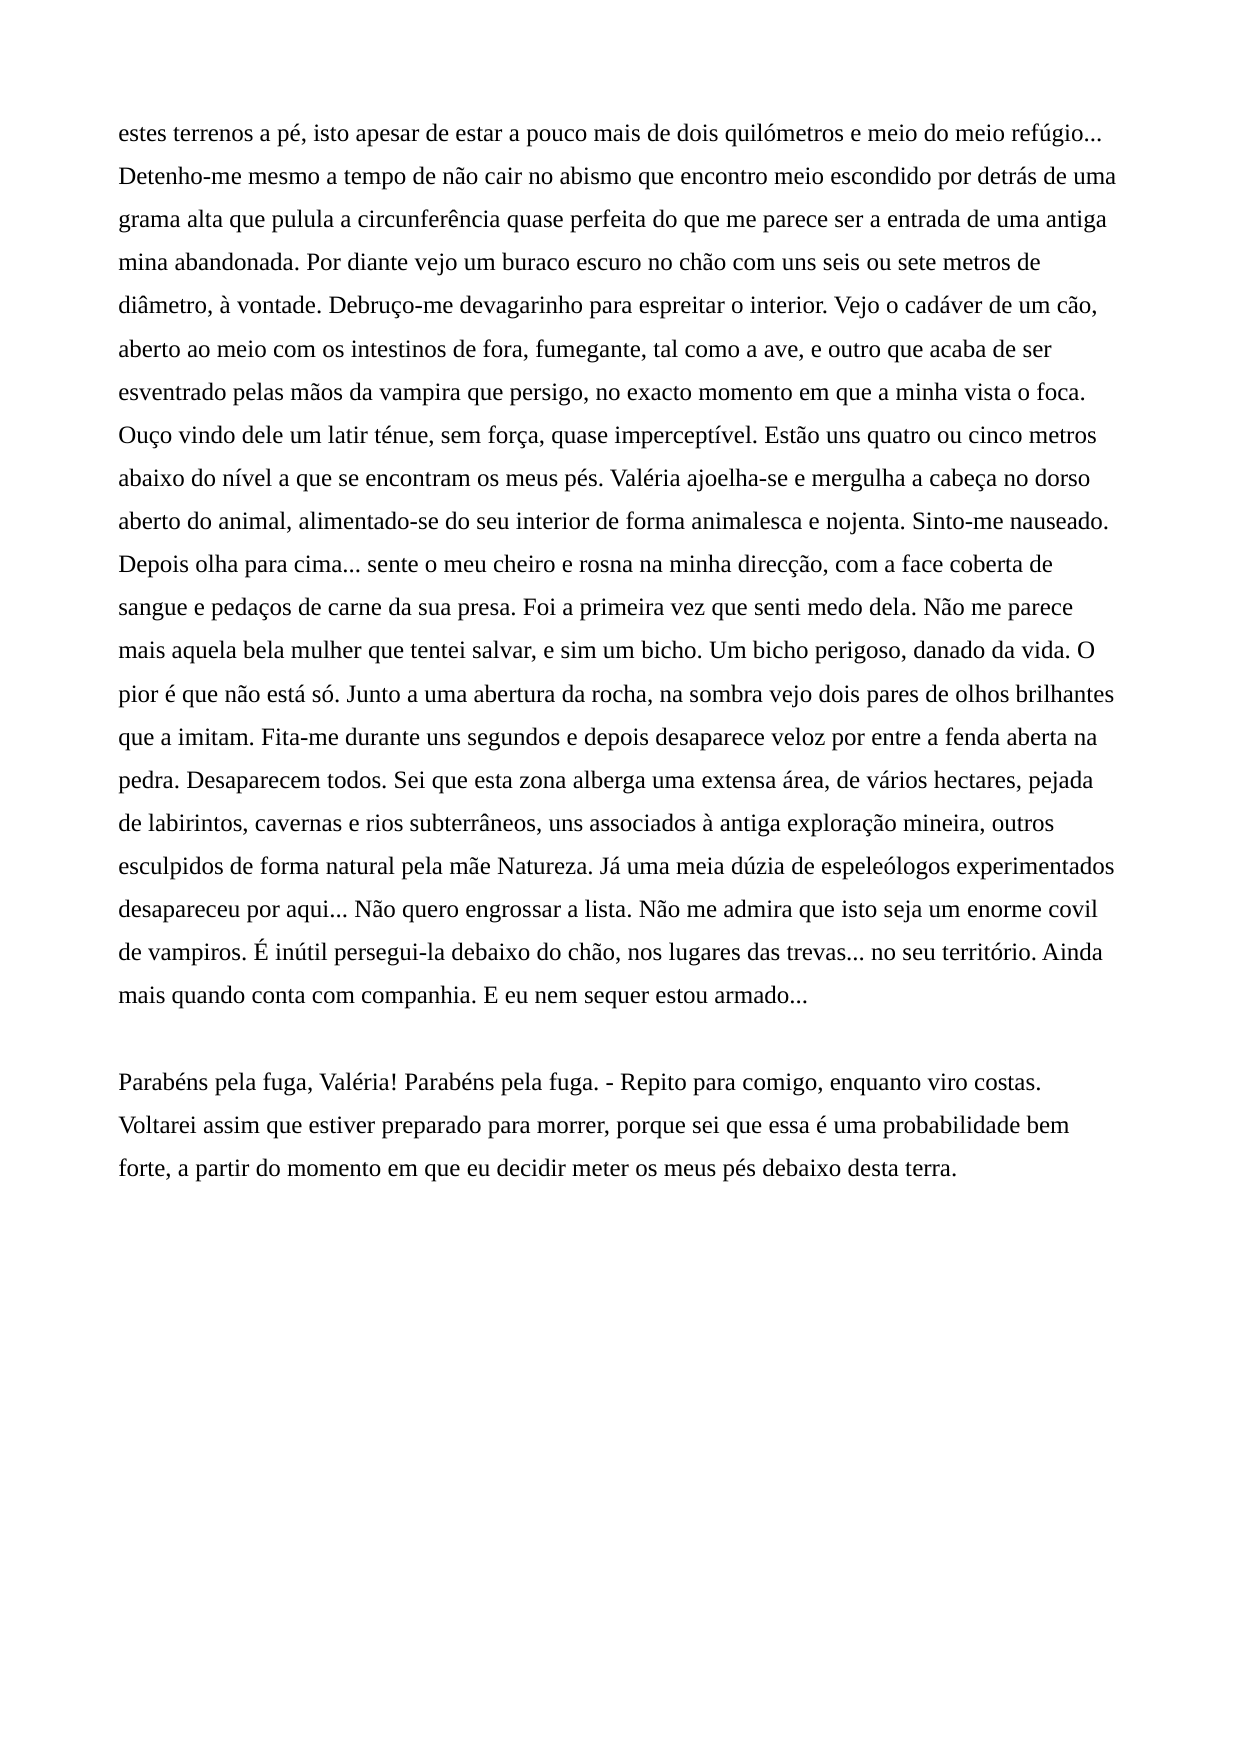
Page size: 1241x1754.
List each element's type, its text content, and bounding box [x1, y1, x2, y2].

text Parabéns pela fuga, Valéria! Parabéns pela fuga. - Repito para comigo, enquanto viro costas. Voltarei assim que estiver preparado para morrer, porque sei que essa é uma probabilidade bem forte, a partir do momento em que eu decidir meter os meus pés debaixo desta terra. [118, 1067, 1122, 1182]
text estes terrenos a pé, isto apesar de estar a pouco mais de dois quilómetros e meio do meio refúgio... Detenho-me mesmo a tempo de não cair no abismo que encontro meio escondido por detrás de uma grama alta que pulula a circunferência quase perfeita do que me parece ser a entrada de uma antiga mina abandonada. Por diante vejo um buraco escuro no chão com uns seis ou sete metros de diâmetro, à vontade. Debruço-me devagarinho para espreitar o interior. Vejo o cadáver de um cão, aberto ao meio com os intestinos de fora, fumegante, tal como a ave, e outro que acaba de ser esventrado pelas mãos da vampira que persigo, no exacto momento em que a minha vista o foca. Ouço vindo dele um latir ténue, sem força, quase imperceptível. Estão uns quatro ou cinco metros abaixo do nível a que se encontram os meus pés. Valéria ajoelha-se e mergulha a cabeça no dorso aberto do animal, alimentado-se do seu interior de forma animalesca e nojenta. Sinto-me nauseado. Depois olha para cima... sente o meu cheiro e rosna na minha direcção, com a face coberta de sangue e pedaços de carne da sua presa. Foi a primeira vez que senti medo dela. Não me parece mais aquela bela mulher que tentei salvar, e sim um bicho. Um bicho perigoso, danado da vida. O pior é que não está só. Junto a uma abertura da rocha, na sombra vejo dois pares de olhos brilhantes que a imitam. Fita-me durante uns segundos e depois desaparece veloz por entre a fenda aberta na pedra. Desaparecem todos. Sei que esta zona alberga uma extensa área, de vários hectares, pejada de labirintos, cavernas e rios subterrâneos, uns associados à antiga exploração mineira, outros esculpidos de forma natural pela mãe Natureza. Já uma meia dúzia de espeleólogos experimentados desapareceu por aqui... Não quero engrossar a lista. Não me admira que isto seja um enorme covil de vampiros. É inútil persegui-la debaixo do chão, nos lugares das trevas... no seu território. Ainda mais quando conta com companhia. E eu nem sequer estou armado... [118, 118, 1122, 1009]
